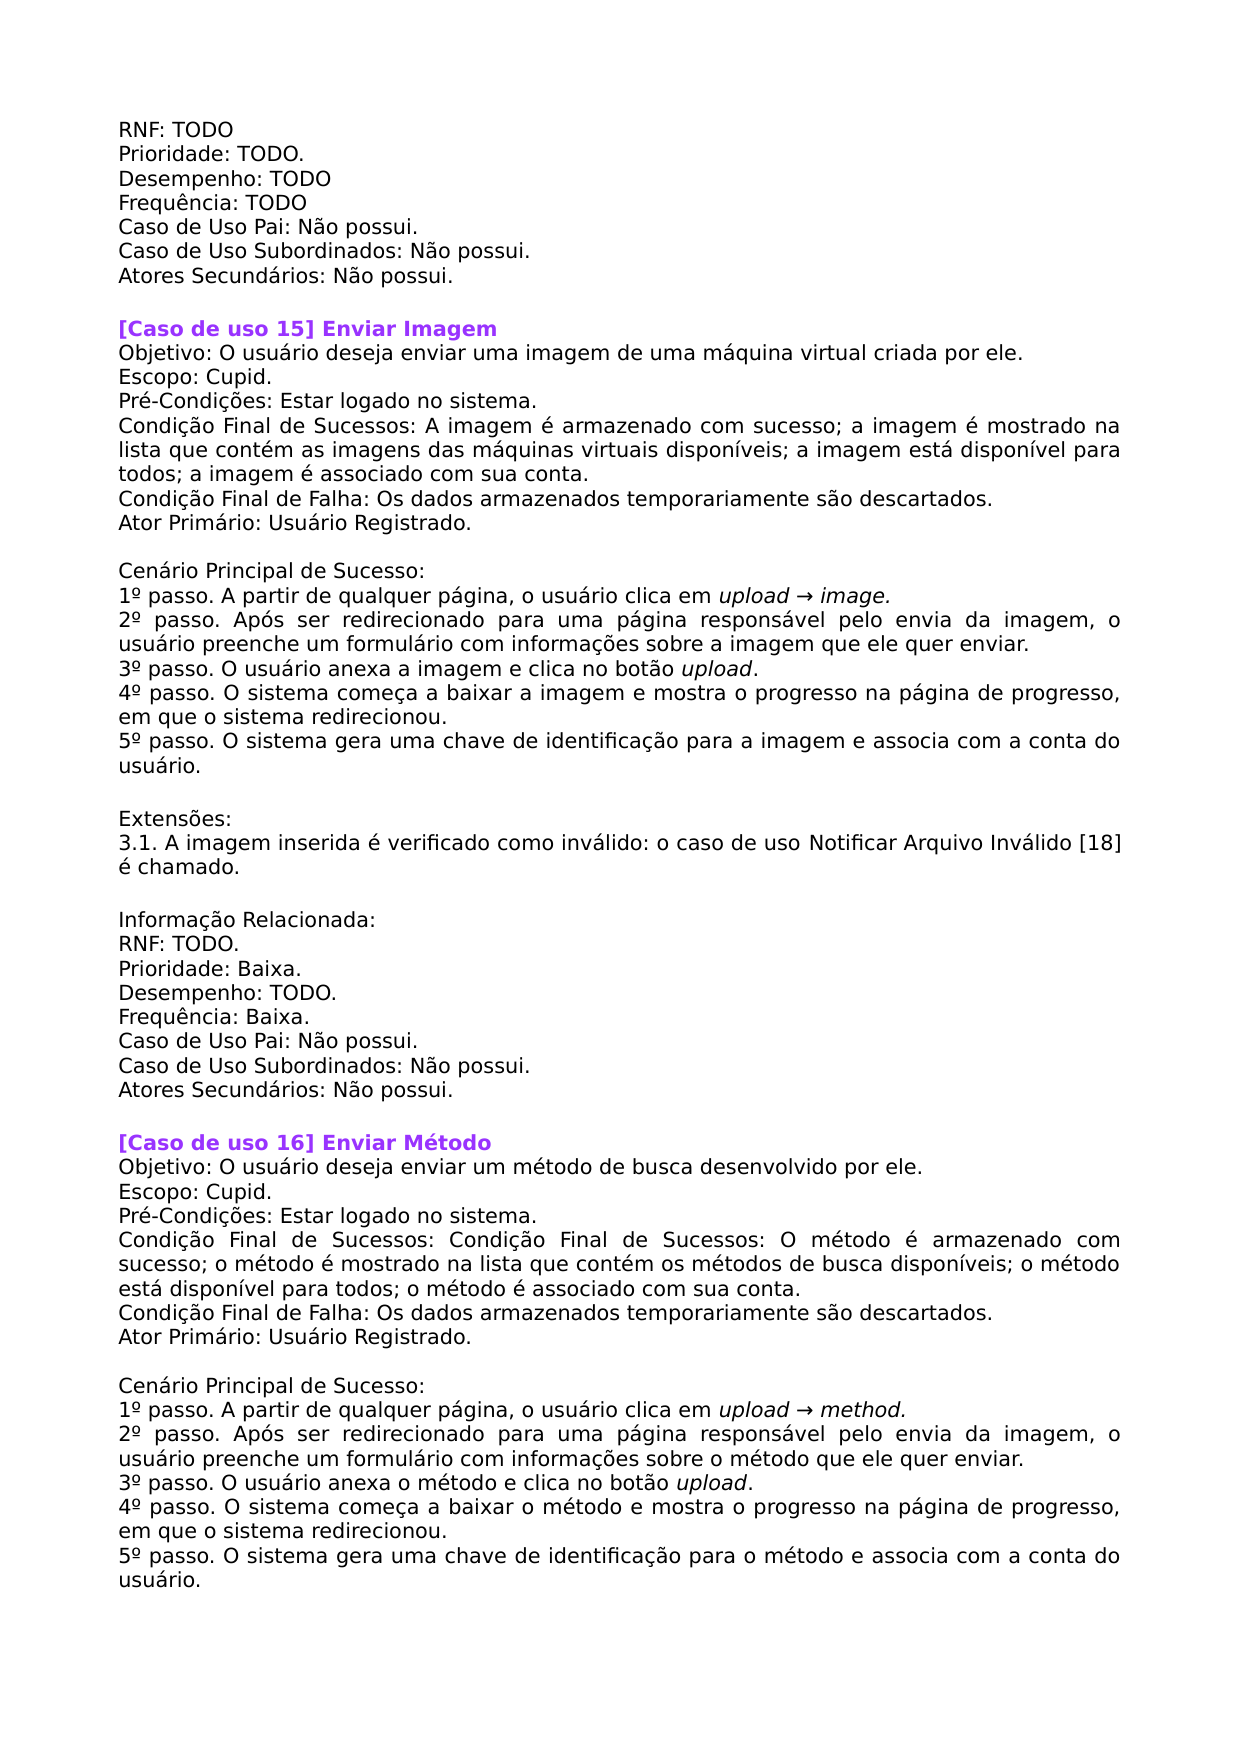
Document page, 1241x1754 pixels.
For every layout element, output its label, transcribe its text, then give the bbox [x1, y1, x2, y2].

text Frequência: TODO [118, 191, 1122, 215]
text Condição Final de Sucessos: A imagem é armazenado com sucesso; a imagem é mostrado na lista que contém as imagens das máquinas virtuais disponíveis; a imagem está disponível para todos; a imagem é associado com sua conta. [118, 414, 1122, 487]
text 5º passo. O sistema gera uma chave de identificação para a imagem e associa com a conta do usuário. [118, 729, 1122, 778]
text Escopo: Cupid. [118, 365, 1122, 389]
text 4º passo. O sistema começa a baixar a imagem e mostra o progresso na página de progresso, em que o sistema redirecionou. [118, 681, 1122, 729]
text Frequência: Baixa. [118, 1005, 1122, 1029]
text Caso de Uso Subordinados: Não possui. [118, 239, 1122, 264]
text 3º passo. O usuário anexa a imagem e clica no botão upload. [118, 657, 1122, 681]
text Pré-Condições: Estar logado no sistema. [118, 389, 1122, 414]
text Prioridade: TODO. [118, 142, 1122, 167]
text 1º passo. A partir de qualquer página, o usuário clica em upload → method. [118, 1398, 1122, 1422]
text 3.1. A imagem inserida é verificado como inválido: o caso de uso Notificar Arquivo Inválido [18] é chamado. [118, 831, 1122, 879]
text Atores Secundários: Não possui. [118, 264, 1122, 288]
text Prioridade: Baixa. [118, 957, 1122, 981]
text Caso de Uso Subordinados: Não possui. [118, 1054, 1122, 1078]
text Desempenho: TODO [118, 167, 1122, 191]
text [Caso de uso 16] Enviar Método [118, 1131, 1122, 1155]
text Caso de Uso Pai: Não possui. [118, 215, 1122, 239]
text Condição Final de Falha: Os dados armazenados temporariamente são descartados. [118, 1301, 1122, 1325]
text 5º passo. O sistema gera uma chave de identificação para o método e associa com a conta do usuário. [118, 1544, 1122, 1592]
text Atores Secundários: Não possui. [118, 1078, 1122, 1102]
text Pré-Condições: Estar logado no sistema. [118, 1204, 1122, 1228]
text Cenário Principal de Sucesso: [118, 1374, 1122, 1398]
text Cenário Principal de Sucesso: [118, 559, 1122, 584]
text Condição Final de Falha: Os dados armazenados temporariamente são descartados. [118, 487, 1122, 511]
text [Caso de uso 15] Enviar Imagem [118, 317, 1122, 341]
text 2º passo. Após ser redirecionado para uma página responsável pelo envia da imagem, o usuário preenche um formulário com informações sobre a imagem que ele quer enviar. [118, 608, 1122, 657]
text Condição Final de Sucessos: Condição Final de Sucessos: O método é armazenado com sucesso; o método é mostrado na lista que contém os métodos de busca disponíveis; o método está disponível para todos; o método é associado com sua conta. [118, 1228, 1122, 1301]
text 4º passo. O sistema começa a baixar o método e mostra o progresso na página de progresso, em que o sistema redirecionou. [118, 1495, 1122, 1544]
text Desempenho: TODO. [118, 981, 1122, 1005]
text 2º passo. Após ser redirecionado para uma página responsável pelo envia da imagem, o usuário preenche um formulário com informações sobre o método que ele quer enviar. [118, 1422, 1122, 1471]
text Informação Relacionada: [118, 908, 1122, 932]
text RNF: TODO [118, 118, 1122, 142]
text RNF: TODO. [118, 932, 1122, 957]
text Caso de Uso Pai: Não possui. [118, 1029, 1122, 1054]
text 1º passo. A partir de qualquer página, o usuário clica em upload → image. [118, 584, 1122, 608]
text Objetivo: O usuário deseja enviar uma imagem de uma máquina virtual criada por ele. [118, 341, 1122, 365]
text Ator Primário: Usuário Registrado. [118, 1325, 1122, 1349]
text Ator Primário: Usuário Registrado. [118, 511, 1122, 535]
text Objetivo: O usuário deseja enviar um método de busca desenvolvido por ele. [118, 1155, 1122, 1180]
text Extensões: [118, 807, 1122, 831]
text 3º passo. O usuário anexa o método e clica no botão upload. [118, 1471, 1122, 1495]
text Escopo: Cupid. [118, 1180, 1122, 1204]
